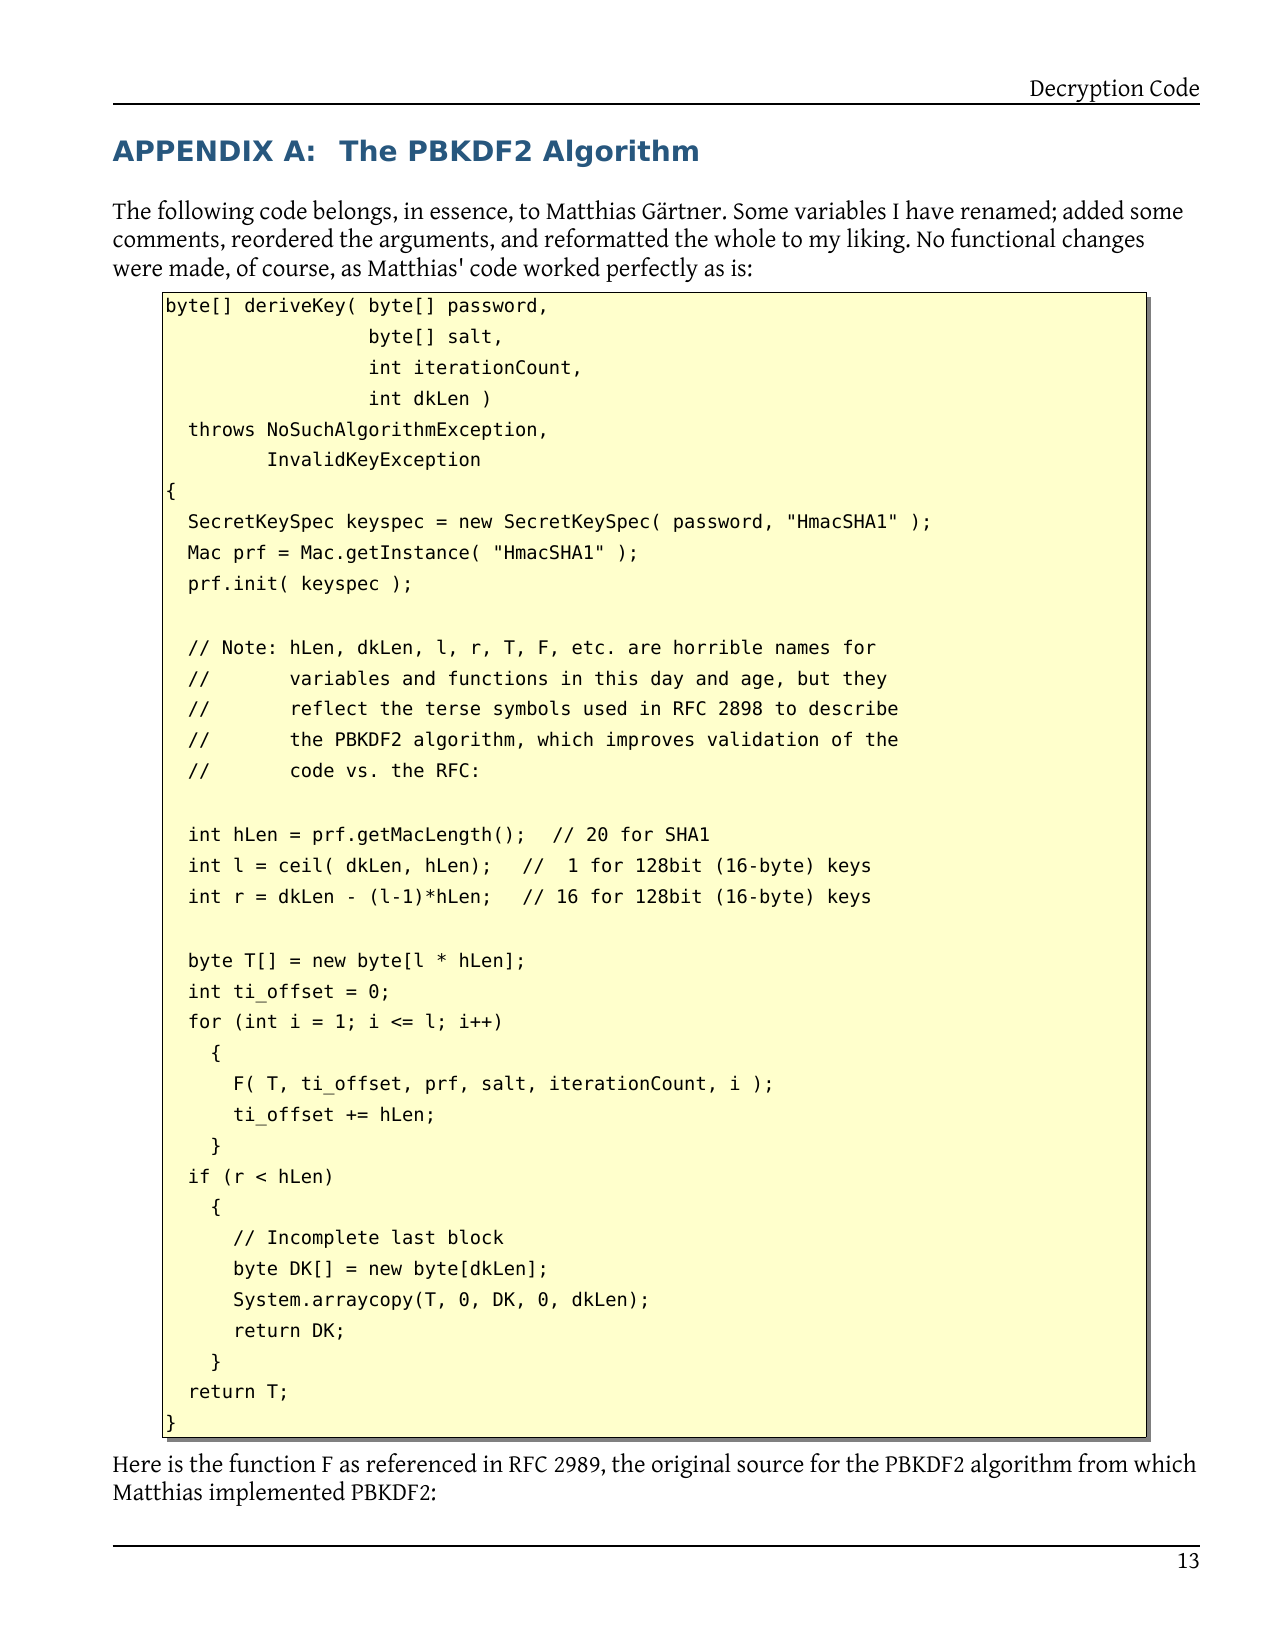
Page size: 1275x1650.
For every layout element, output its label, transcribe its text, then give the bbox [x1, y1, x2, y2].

text { [163, 477, 1146, 502]
text The following code belongs, in essence, to Matthias Gärtner. Some variables I have renamed; added some comments, reordered the arguments, and reformatted the whole to my liking. No functional changes were made, of course, as Matthias' code worked perfectly as is: [112, 198, 1200, 283]
text for (int i = 1; i <= l; i++) [163, 1008, 1146, 1033]
text int iterationCount, [163, 354, 1146, 379]
text // variables and functions in this day and age, but they [163, 664, 1146, 689]
text Mac prf = Mac.getInstance( "HmacSHA1" ); [163, 539, 1146, 564]
text } [163, 1409, 1146, 1437]
subtitle The PBKDF2 Algorithm [112, 135, 1200, 168]
text byte DK[] = new byte[dkLen]; [163, 1255, 1146, 1280]
text int dkLen ) [163, 384, 1146, 409]
text int r = dkLen - (l-1)*hLen; // 16 for 128bit (16-byte) keys [163, 883, 1146, 908]
text prf.init( keyspec ); [163, 569, 1146, 594]
text // Note: hLen, dkLen, l, r, T, F, etc. are horrible names for [163, 634, 1146, 659]
text F( T, ti_offset, prf, salt, iterationCount, i ); [163, 1070, 1146, 1095]
text { [163, 1193, 1146, 1218]
text return T; [163, 1378, 1146, 1403]
text int hLen = prf.getMacLength(); // 20 for SHA1 [163, 821, 1146, 846]
text } [163, 1348, 1146, 1373]
text int ti_offset = 0; [163, 978, 1146, 1003]
text return DK; [163, 1317, 1146, 1342]
text // Incomplete last block [163, 1224, 1146, 1249]
text System.arraycopy(T, 0, DK, 0, dkLen); [163, 1286, 1146, 1311]
text Here is the function F as referenced in RFC 2989, the original source for the PBKDF2 algorithm from which Matthias implemented PBKDF2: [112, 1451, 1200, 1507]
text int l = ceil( dkLen, hLen); // 1 for 128bit (16-byte) keys [163, 852, 1146, 877]
text byte[] deriveKey( byte[] password, [163, 293, 1146, 317]
text byte[] salt, [163, 323, 1146, 348]
text ti_offset += hLen; [163, 1101, 1146, 1126]
text if (r < hLen) [163, 1163, 1146, 1188]
text } [163, 1132, 1146, 1157]
text throws NoSuchAlgorithmException, [163, 415, 1146, 440]
text // code vs. the RFC: [163, 757, 1146, 782]
text // reflect the terse symbols used in RFC 2898 to describe [163, 695, 1146, 720]
text SecretKeySpec keyspec = new SecretKeySpec( password, "HmacSHA1" ); [163, 508, 1146, 533]
text InvalidKeyException [163, 446, 1146, 471]
text // the PBKDF2 algorithm, which improves validation of the [163, 726, 1146, 751]
text { [163, 1039, 1146, 1064]
text byte T[] = new byte[l * hLen]; [163, 947, 1146, 972]
